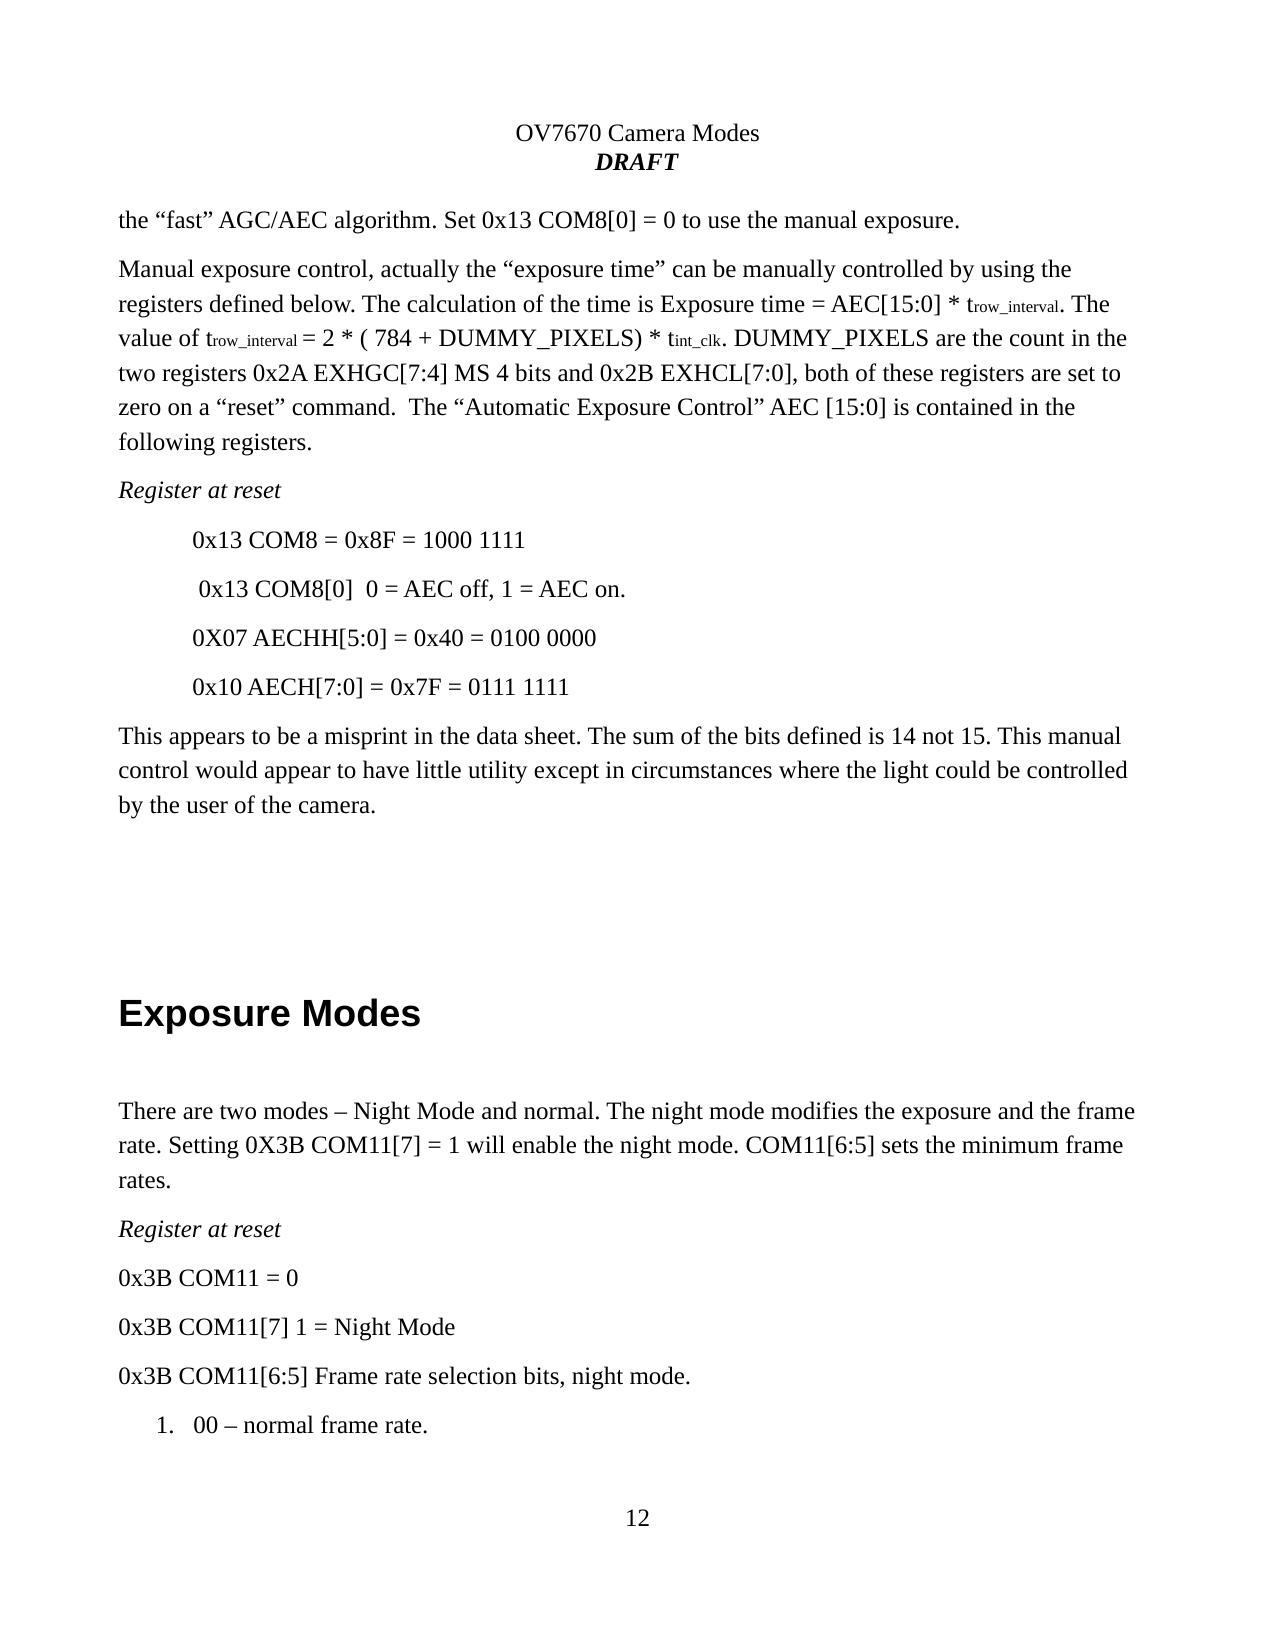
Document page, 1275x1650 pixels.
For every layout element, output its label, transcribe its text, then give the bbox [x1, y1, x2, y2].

text 0x3B COM11 = 0 [118, 1263, 1157, 1292]
text 0X07 AECHH[5:0] = 0x40 = 0100 0000 [118, 623, 1157, 652]
text Register at reset [118, 1214, 1157, 1243]
text 0x3B COM11[7] 1 = Night Mode [118, 1312, 1157, 1341]
subtitle Exposure Modes [118, 991, 1157, 1034]
text Register at reset [118, 476, 1157, 504]
text 0x13 COM8[0] 0 = AEC off, 1 = AEC on. [118, 574, 1157, 602]
text There are two modes – Night Mode and normal. The night mode modifies the exposure and the frame rate. Setting 0X3B COM11[7] = 1 will enable the night mode. COM11[6:5] sets the minimum frame rates. [118, 1096, 1157, 1194]
text 0x13 COM8 = 0x8F = 1000 1111 [118, 525, 1157, 553]
text Manual exposure control, actually the “exposure time” can be manually controlled by using the registers defined below. The calculation of the time is Exposure time = AEC[15:0] * trow_interval. The value of trow_interval = 2 * ( 784 + DUMMY_PIXELS) * tint_clk. DUMMY_PIXELS are the count in the two registers 0x2A EXHGC[7:4] MS 4 bits and 0x2B EXHCL[7:0], both of these registers are set to zero on a “reset” command. The “Automatic Exposure Control” AEC [15:0] is contained in the following registers. [118, 254, 1157, 455]
text 0x10 AECH[7:0] = 0x7F = 0111 1111 [118, 672, 1157, 701]
text 0x3B COM11[6:5] Frame rate selection bits, night mode. [118, 1361, 1157, 1390]
text This appears to be a misprint in the data sheet. The sum of the bits defined is 14 not 15. This manual control would appear to have little utility except in circumstances where the light could be controlled by the user of the camera. [118, 721, 1157, 819]
text the “fast” AGC/AEC algorithm. Set 0x13 COM8[0] = 0 to use the manual exposure. [118, 205, 1157, 234]
list 00 – normal frame rate. [156, 1410, 1157, 1439]
